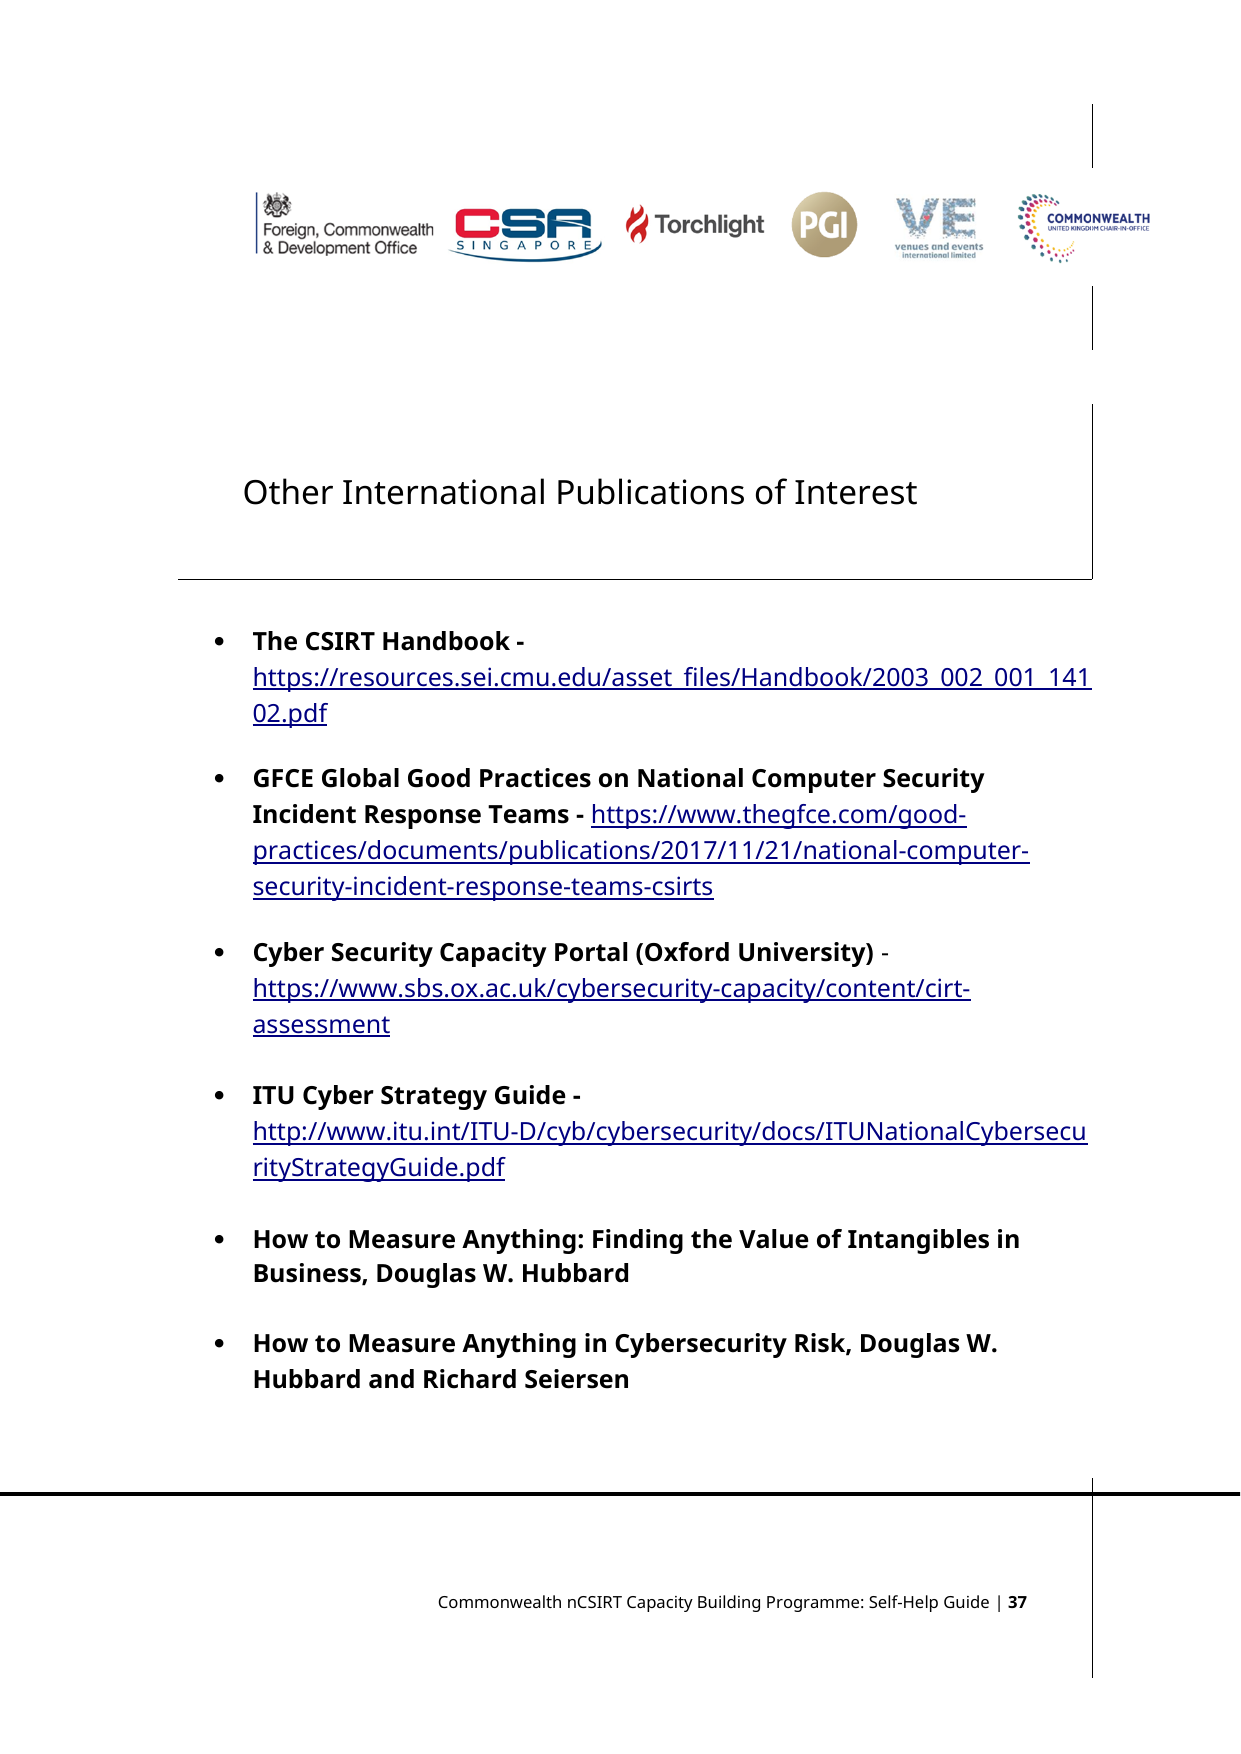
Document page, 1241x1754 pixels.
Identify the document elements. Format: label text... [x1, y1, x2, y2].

list Cyber Security Capacity Portal (Oxford University) - https://www.sbs.ox.ac.uk/cybersecurity-capacity/content/cirt-assessment [215, 934, 1092, 1040]
list GFCE Global Good Practices on National Computer Security Incident Response Teams - https://www.thegfce.com/good-practices/documents/publications/2017/11/21/national-computer-security-incident-response-teams-csirts [215, 761, 1092, 903]
list The CSIRT Handbook - https://resources.sei.cmu.edu/asset_files/Handbook/2003_002_001_14102.pdf [215, 623, 1092, 730]
list How to Measure Anything in Cybersecurity Risk, Douglas W. Hubbard and Richard Seiersen [215, 1325, 1092, 1396]
list ITU Cyber Strategy Guide - http://www.itu.int/ITU-D/cyb/cybersecurity/docs/ITUNationalCybersecurityStrategyGuide.pdf [215, 1078, 1092, 1184]
subtitle Other International Publications of Interest [178, 405, 1091, 578]
list How to Measure Anything: Finding the Value of Intangibles in Business, Douglas W. Hubbard [215, 1222, 1092, 1290]
